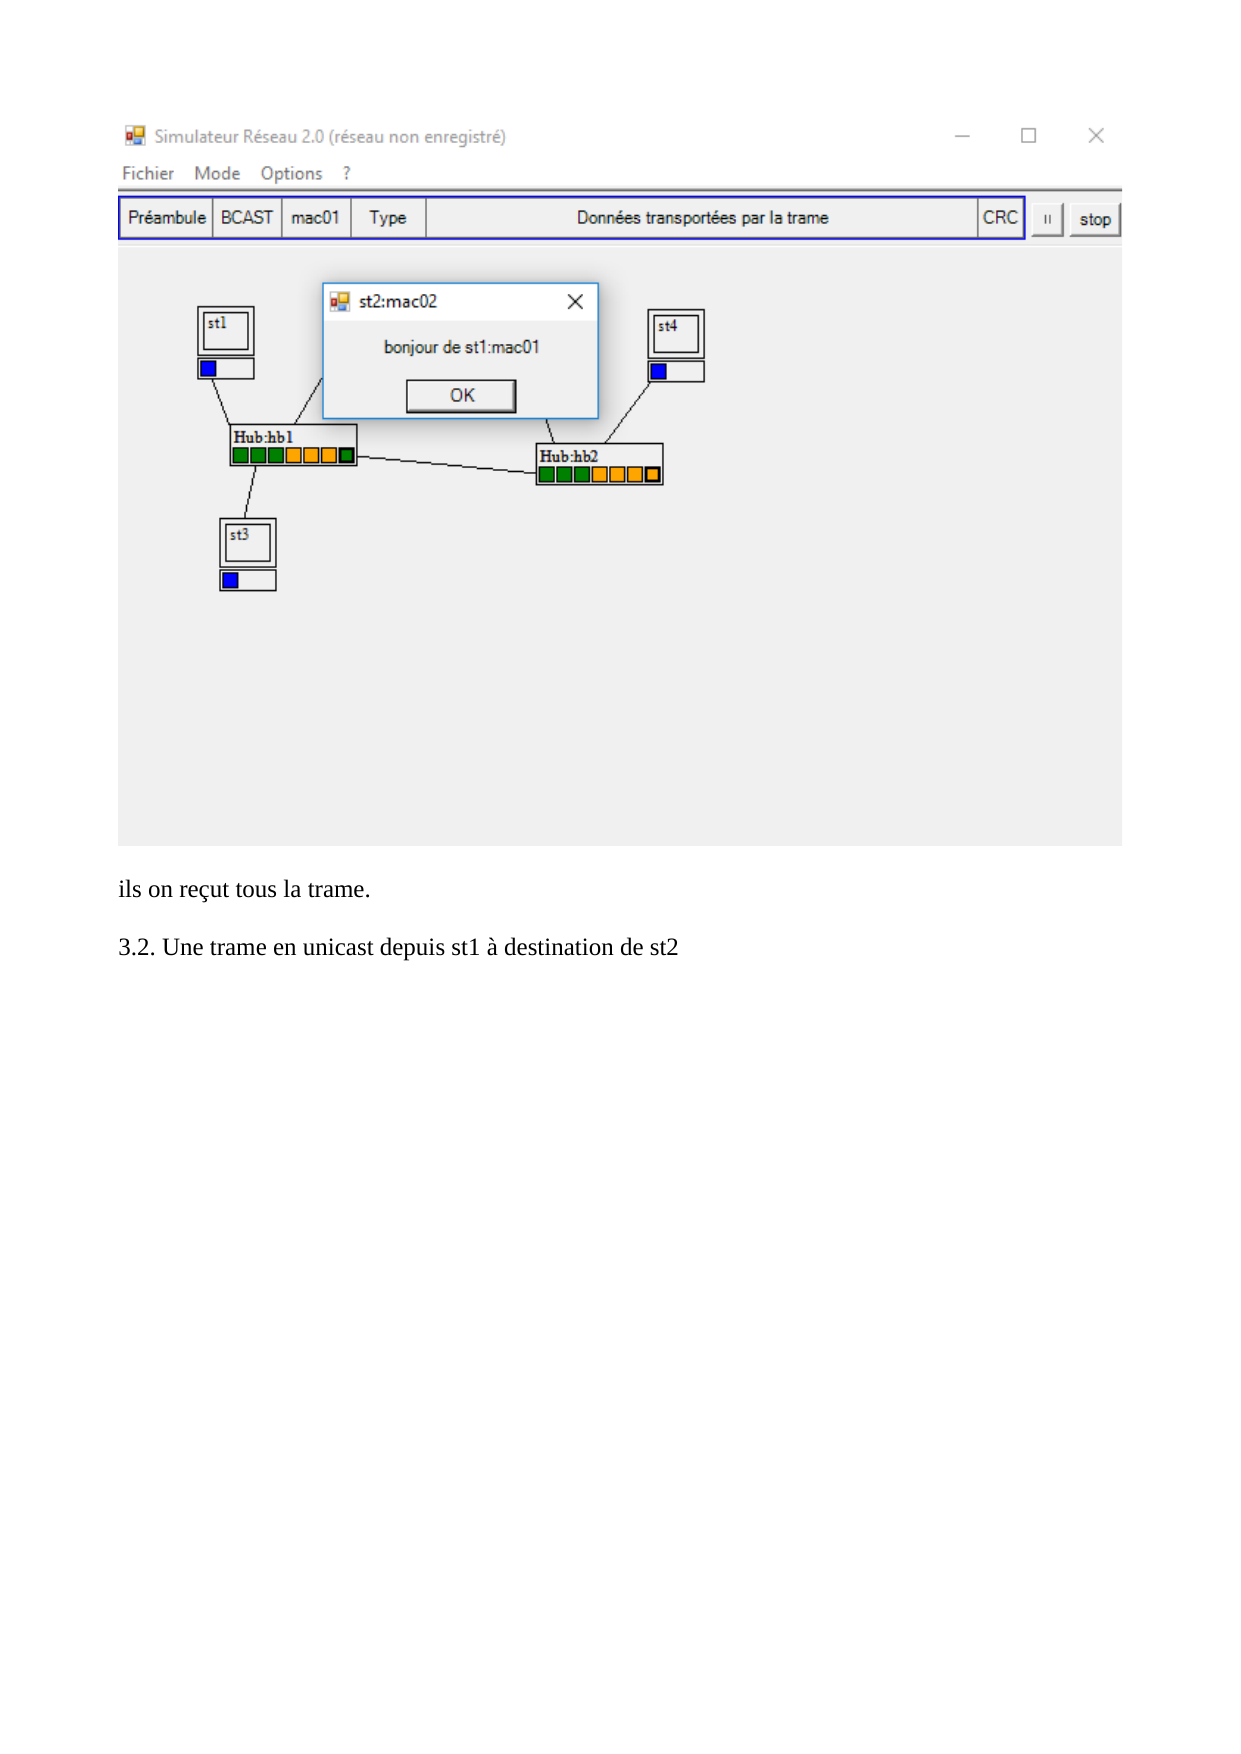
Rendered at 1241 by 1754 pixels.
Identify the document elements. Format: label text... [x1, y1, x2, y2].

text 3.2. Une trame en unicast depuis st1 à destination de st2 [118, 932, 1122, 961]
text ils on reçut tous la trame. [118, 874, 1122, 903]
picture [118, 118, 1123, 846]
